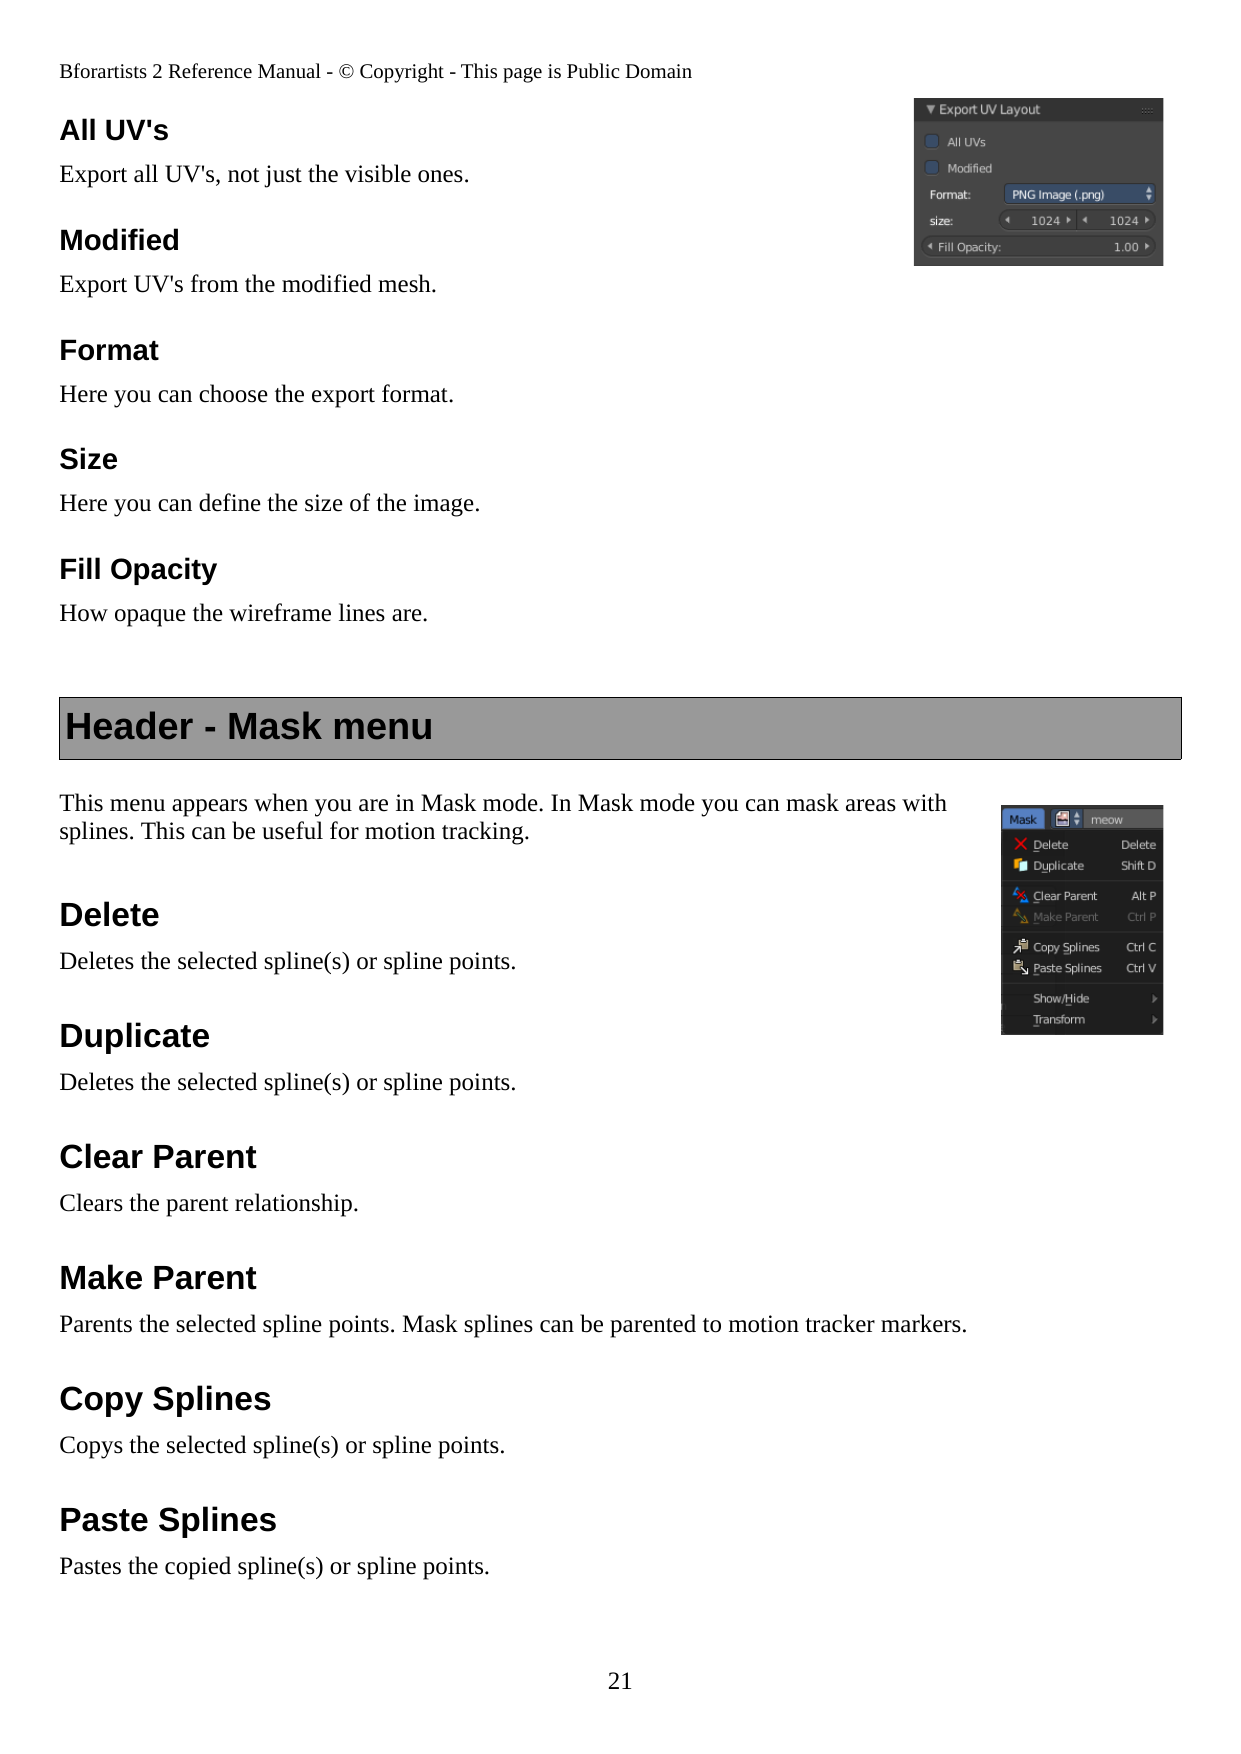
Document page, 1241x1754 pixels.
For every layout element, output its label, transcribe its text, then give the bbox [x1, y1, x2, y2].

subtitle All UV's [59, 113, 913, 146]
subtitle Clear Parent [59, 1137, 1181, 1175]
table_header Header - Mask menu [60, 698, 1181, 759]
text Here you can choose the export format. [59, 379, 1181, 407]
subtitle [1164, 895, 1181, 933]
subtitle Make Parent [59, 1258, 1181, 1296]
subtitle Size [59, 442, 1181, 476]
subtitle Duplicate [59, 1016, 1181, 1054]
subtitle Fill Opacity [59, 552, 1181, 586]
text Export all UV's, not just the visible ones. [59, 159, 913, 188]
subtitle Delete [59, 895, 1001, 933]
text Deletes the selected spline(s) or spline points. [59, 946, 1001, 974]
text Copys the selected spline(s) or spline points. [59, 1430, 1181, 1459]
text Pastes the copied spline(s) or spline points. [59, 1551, 1181, 1580]
text This menu appears when you are in Mask mode. In Mask mode you can mask areas with splines. This can be useful for motion tracking. [59, 788, 1181, 845]
picture [1001, 805, 1164, 1035]
subtitle Copy Splines [59, 1379, 1181, 1417]
text How opaque the wireframe lines are. [59, 598, 1181, 627]
picture [913, 98, 1164, 266]
text Here you can define the size of the image. [59, 488, 1181, 517]
subtitle [1164, 113, 1181, 146]
text Clears the parent relationship. [59, 1188, 1181, 1217]
text Deletes the selected spline(s) or spline points. [59, 1067, 1181, 1096]
text Export UV's from the modified mesh. [59, 269, 1181, 297]
subtitle Modified [59, 222, 913, 256]
subtitle Format [59, 332, 1181, 366]
subtitle Paste Splines [59, 1500, 1181, 1538]
text Parents the selected spline points. Mask splines can be parented to motion tracker markers. [59, 1309, 1181, 1338]
subtitle [1164, 222, 1181, 256]
